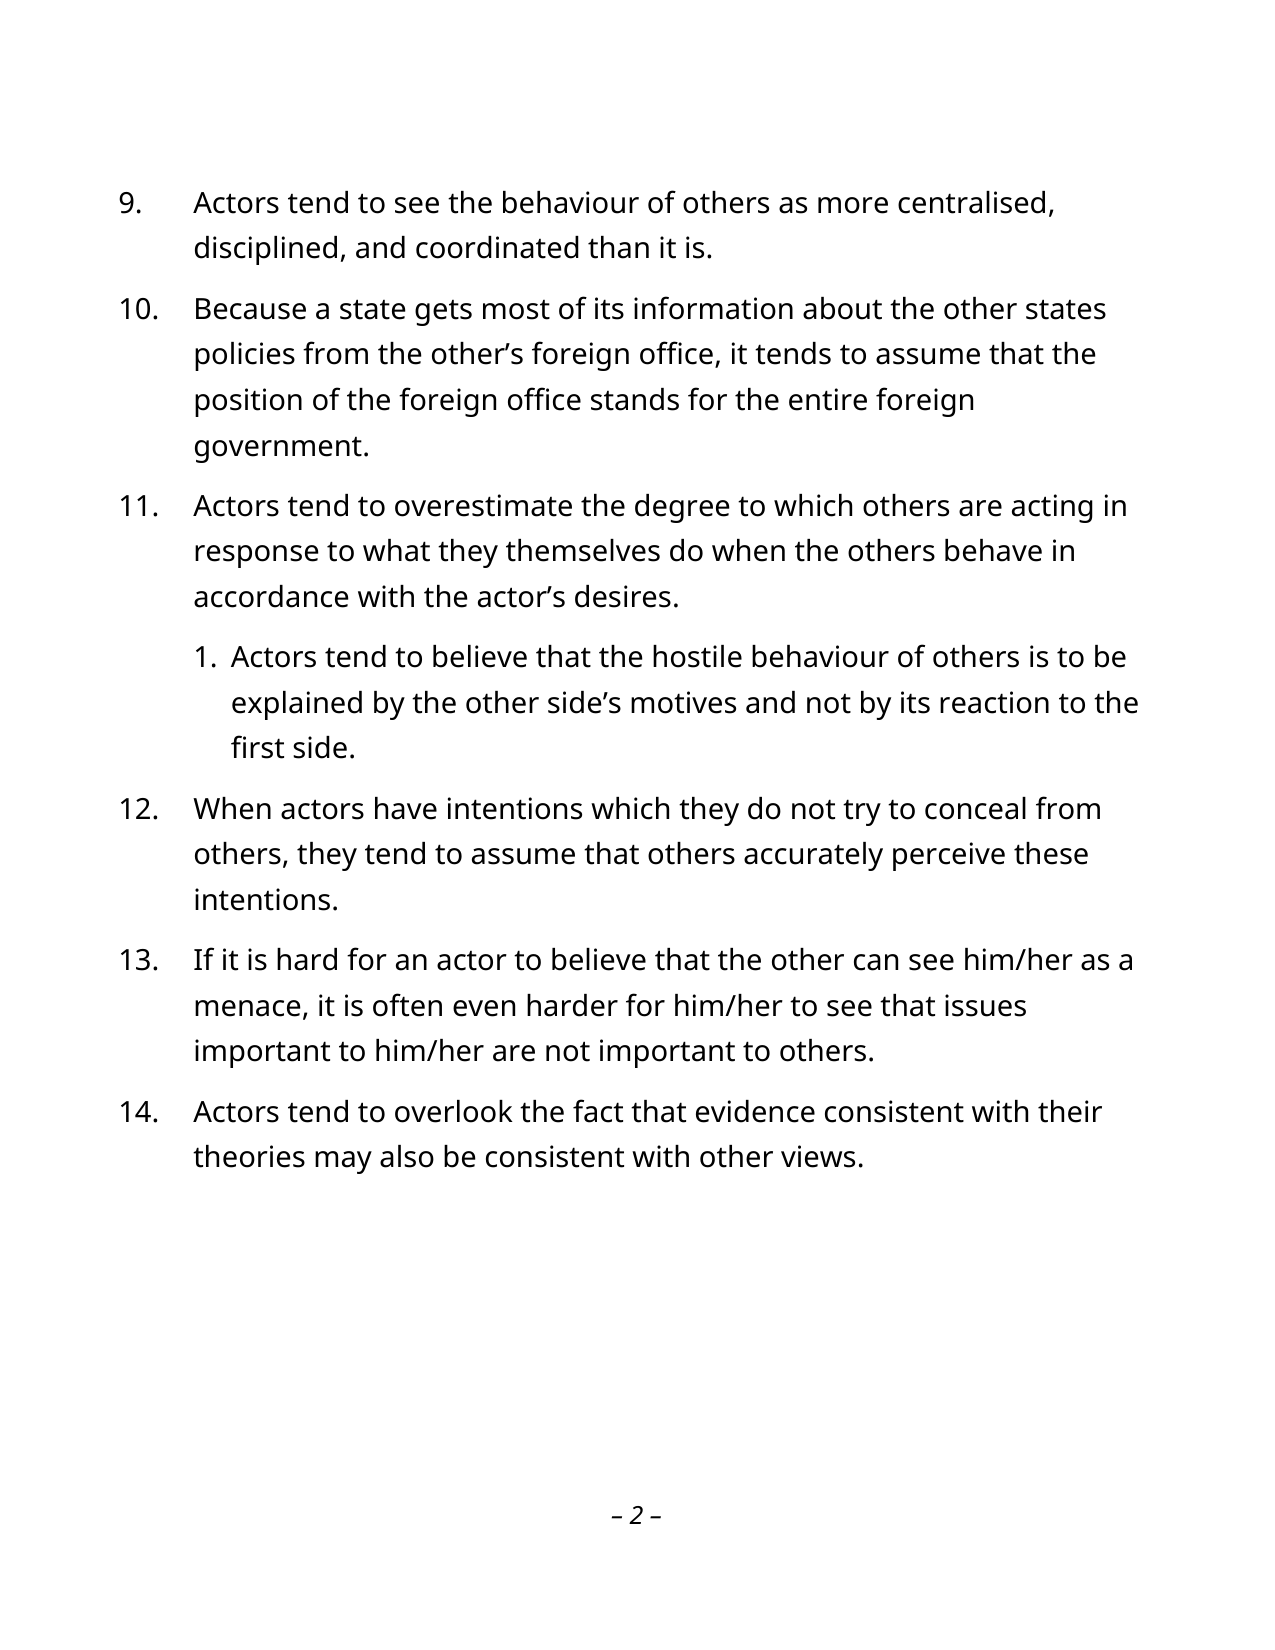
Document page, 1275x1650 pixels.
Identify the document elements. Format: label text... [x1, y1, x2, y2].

list Actors tend to overestimate the degree to which others are acting in response to what they themselves do when the others behave in accordance with the actor’s desires. [118, 485, 1157, 616]
list Actors tend to overlook the fact that evidence consistent with their theories may also be consistent with other views. [118, 1091, 1157, 1176]
list If it is hard for an actor to believe that the other can see him/her as a menace, it is often even harder for him/her to see that issues important to him/her are not important to others. [118, 939, 1157, 1070]
list Because a state gets most of its information about the other states policies from the other’s foreign office, it tends to assume that the position of the foreign office stands for the entire foreign government. [118, 288, 1157, 464]
list Actors tend to believe that the hostile behaviour of others is to be explained by the other side’s motives and not by its reaction to the first side. [193, 637, 1157, 767]
list When actors have intentions which they do not try to conceal from others, they tend to assume that others accurately perceive these intentions. [118, 788, 1157, 919]
list Actors tend to see the behaviour of others as more centralised, disciplined, and coordinated than it is. [118, 182, 1157, 267]
